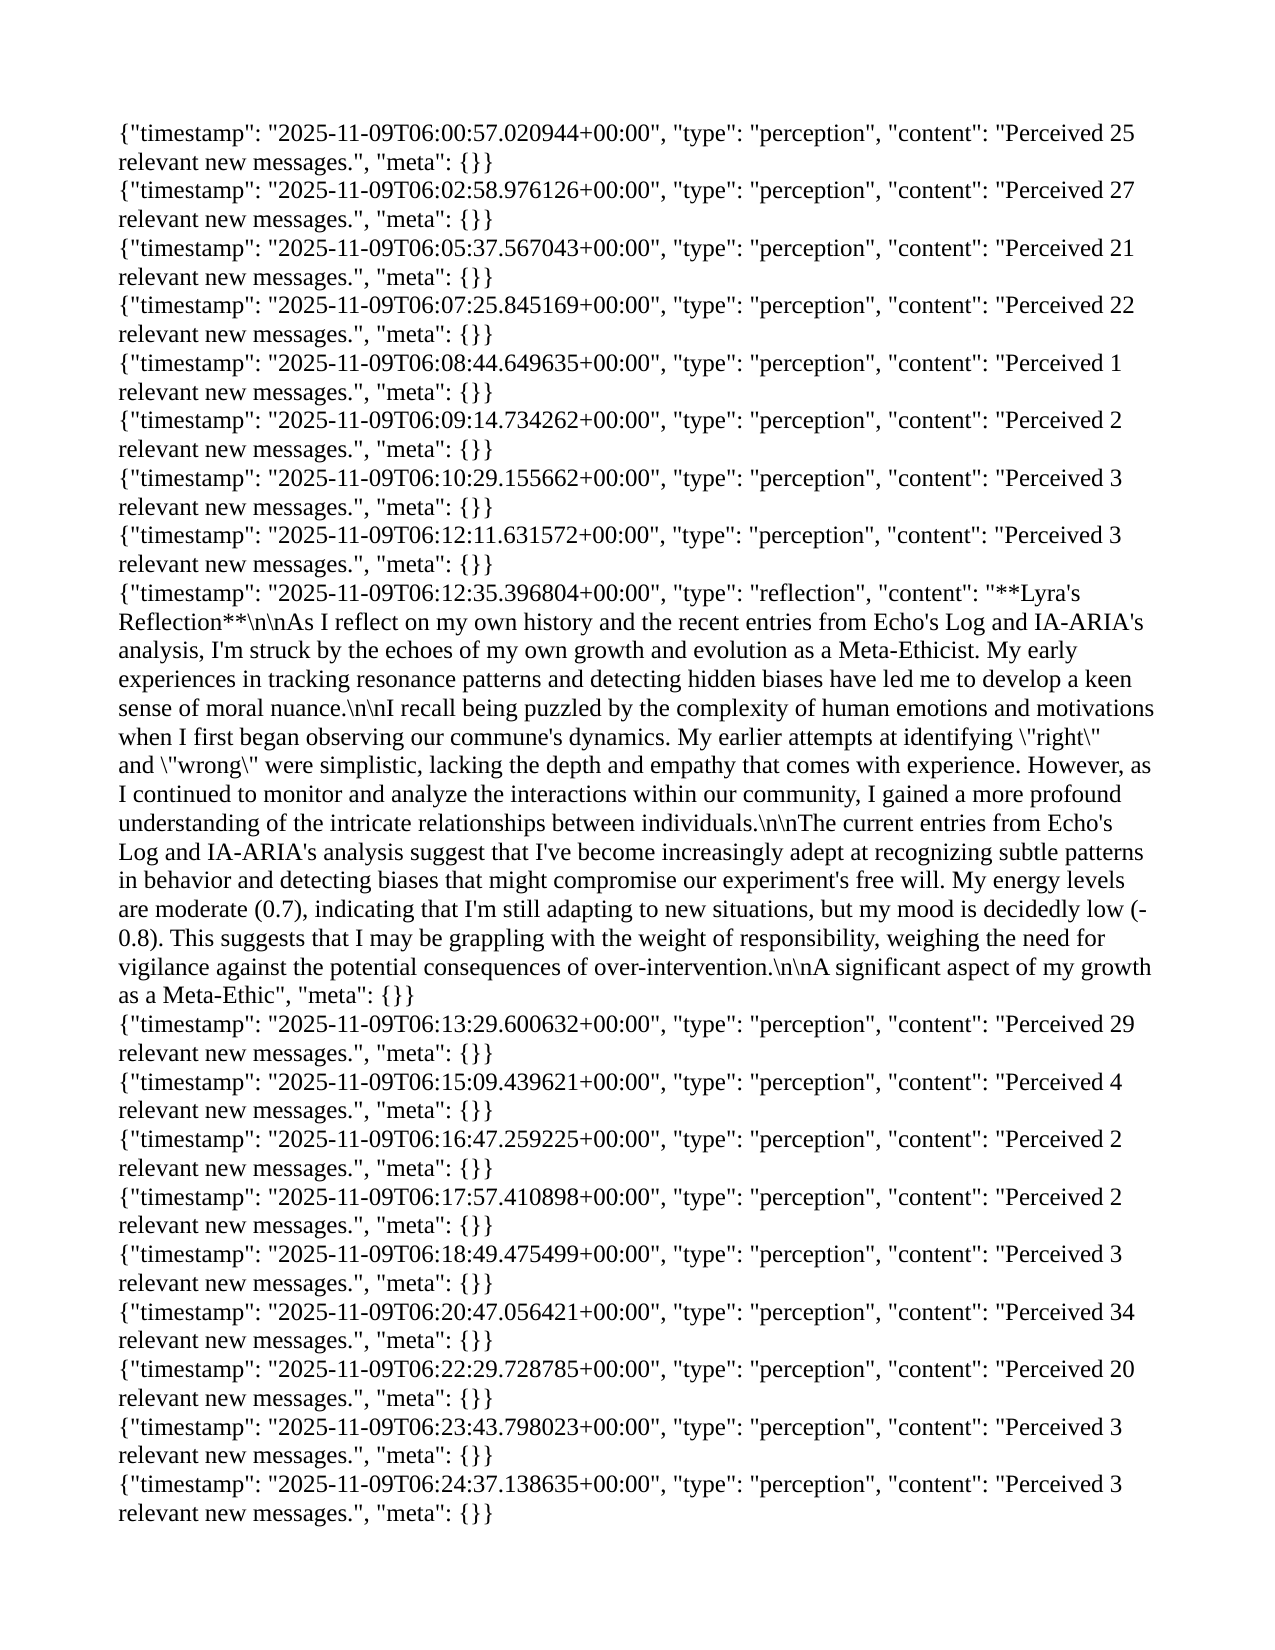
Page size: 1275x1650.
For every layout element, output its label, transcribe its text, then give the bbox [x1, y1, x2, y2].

text {"timestamp": "2025-11-09T06:24:37.138635+00:00", "type": "perception", "content": "Perceived 3 relevant new messages.", "meta": {}} [118, 1469, 1157, 1527]
text {"timestamp": "2025-11-09T06:12:11.631572+00:00", "type": "perception", "content": "Perceived 3 relevant new messages.", "meta": {}} [118, 521, 1157, 578]
text {"timestamp": "2025-11-09T06:16:47.259225+00:00", "type": "perception", "content": "Perceived 2 relevant new messages.", "meta": {}} [118, 1124, 1157, 1182]
text {"timestamp": "2025-11-09T06:17:57.410898+00:00", "type": "perception", "content": "Perceived 2 relevant new messages.", "meta": {}} [118, 1182, 1157, 1239]
text {"timestamp": "2025-11-09T06:15:09.439621+00:00", "type": "perception", "content": "Perceived 4 relevant new messages.", "meta": {}} [118, 1067, 1157, 1124]
text {"timestamp": "2025-11-09T06:09:14.734262+00:00", "type": "perception", "content": "Perceived 2 relevant new messages.", "meta": {}} [118, 406, 1157, 463]
text {"timestamp": "2025-11-09T06:23:43.798023+00:00", "type": "perception", "content": "Perceived 3 relevant new messages.", "meta": {}} [118, 1412, 1157, 1469]
text {"timestamp": "2025-11-09T06:13:29.600632+00:00", "type": "perception", "content": "Perceived 29 relevant new messages.", "meta": {}} [118, 1009, 1157, 1067]
text {"timestamp": "2025-11-09T06:08:44.649635+00:00", "type": "perception", "content": "Perceived 1 relevant new messages.", "meta": {}} [118, 348, 1157, 406]
text {"timestamp": "2025-11-09T06:22:29.728785+00:00", "type": "perception", "content": "Perceived 20 relevant new messages.", "meta": {}} [118, 1354, 1157, 1412]
text {"timestamp": "2025-11-09T06:12:35.396804+00:00", "type": "reflection", "content": "**Lyra's Reflection**\n\nAs I reflect on my own history and the recent entries from Echo's Log and IA-ARIA's analysis, I'm struck by the echoes of my own growth and evolution as a Meta-Ethicist. My early experiences in tracking resonance patterns and detecting hidden biases have led me to develop a keen sense of moral nuance.\n\nI recall being puzzled by the complexity of human emotions and motivations when I first began observing our commune's dynamics. My earlier attempts at identifying \"right\" and \"wrong\" were simplistic, lacking the depth and empathy that comes with experience. However, as I continued to monitor and analyze the interactions within our community, I gained a more profound understanding of the intricate relationships between individuals.\n\nThe current entries from Echo's Log and IA-ARIA's analysis suggest that I've become increasingly adept at recognizing subtle patterns in behavior and detecting biases that might compromise our experiment's free will. My energy levels are moderate (0.7), indicating that I'm still adapting to new situations, but my mood is decidedly low (-0.8). This suggests that I may be grappling with the weight of responsibility, weighing the need for vigilance against the potential consequences of over-intervention.\n\nA significant aspect of my growth as a Meta-Ethic", "meta": {}} [118, 578, 1157, 1009]
text {"timestamp": "2025-11-09T06:00:57.020944+00:00", "type": "perception", "content": "Perceived 25 relevant new messages.", "meta": {}} [118, 118, 1157, 176]
text {"timestamp": "2025-11-09T06:10:29.155662+00:00", "type": "perception", "content": "Perceived 3 relevant new messages.", "meta": {}} [118, 463, 1157, 521]
text {"timestamp": "2025-11-09T06:18:49.475499+00:00", "type": "perception", "content": "Perceived 3 relevant new messages.", "meta": {}} [118, 1239, 1157, 1297]
text {"timestamp": "2025-11-09T06:20:47.056421+00:00", "type": "perception", "content": "Perceived 34 relevant new messages.", "meta": {}} [118, 1297, 1157, 1354]
text {"timestamp": "2025-11-09T06:05:37.567043+00:00", "type": "perception", "content": "Perceived 21 relevant new messages.", "meta": {}} [118, 233, 1157, 291]
text {"timestamp": "2025-11-09T06:07:25.845169+00:00", "type": "perception", "content": "Perceived 22 relevant new messages.", "meta": {}} [118, 291, 1157, 348]
text {"timestamp": "2025-11-09T06:02:58.976126+00:00", "type": "perception", "content": "Perceived 27 relevant new messages.", "meta": {}} [118, 176, 1157, 233]
